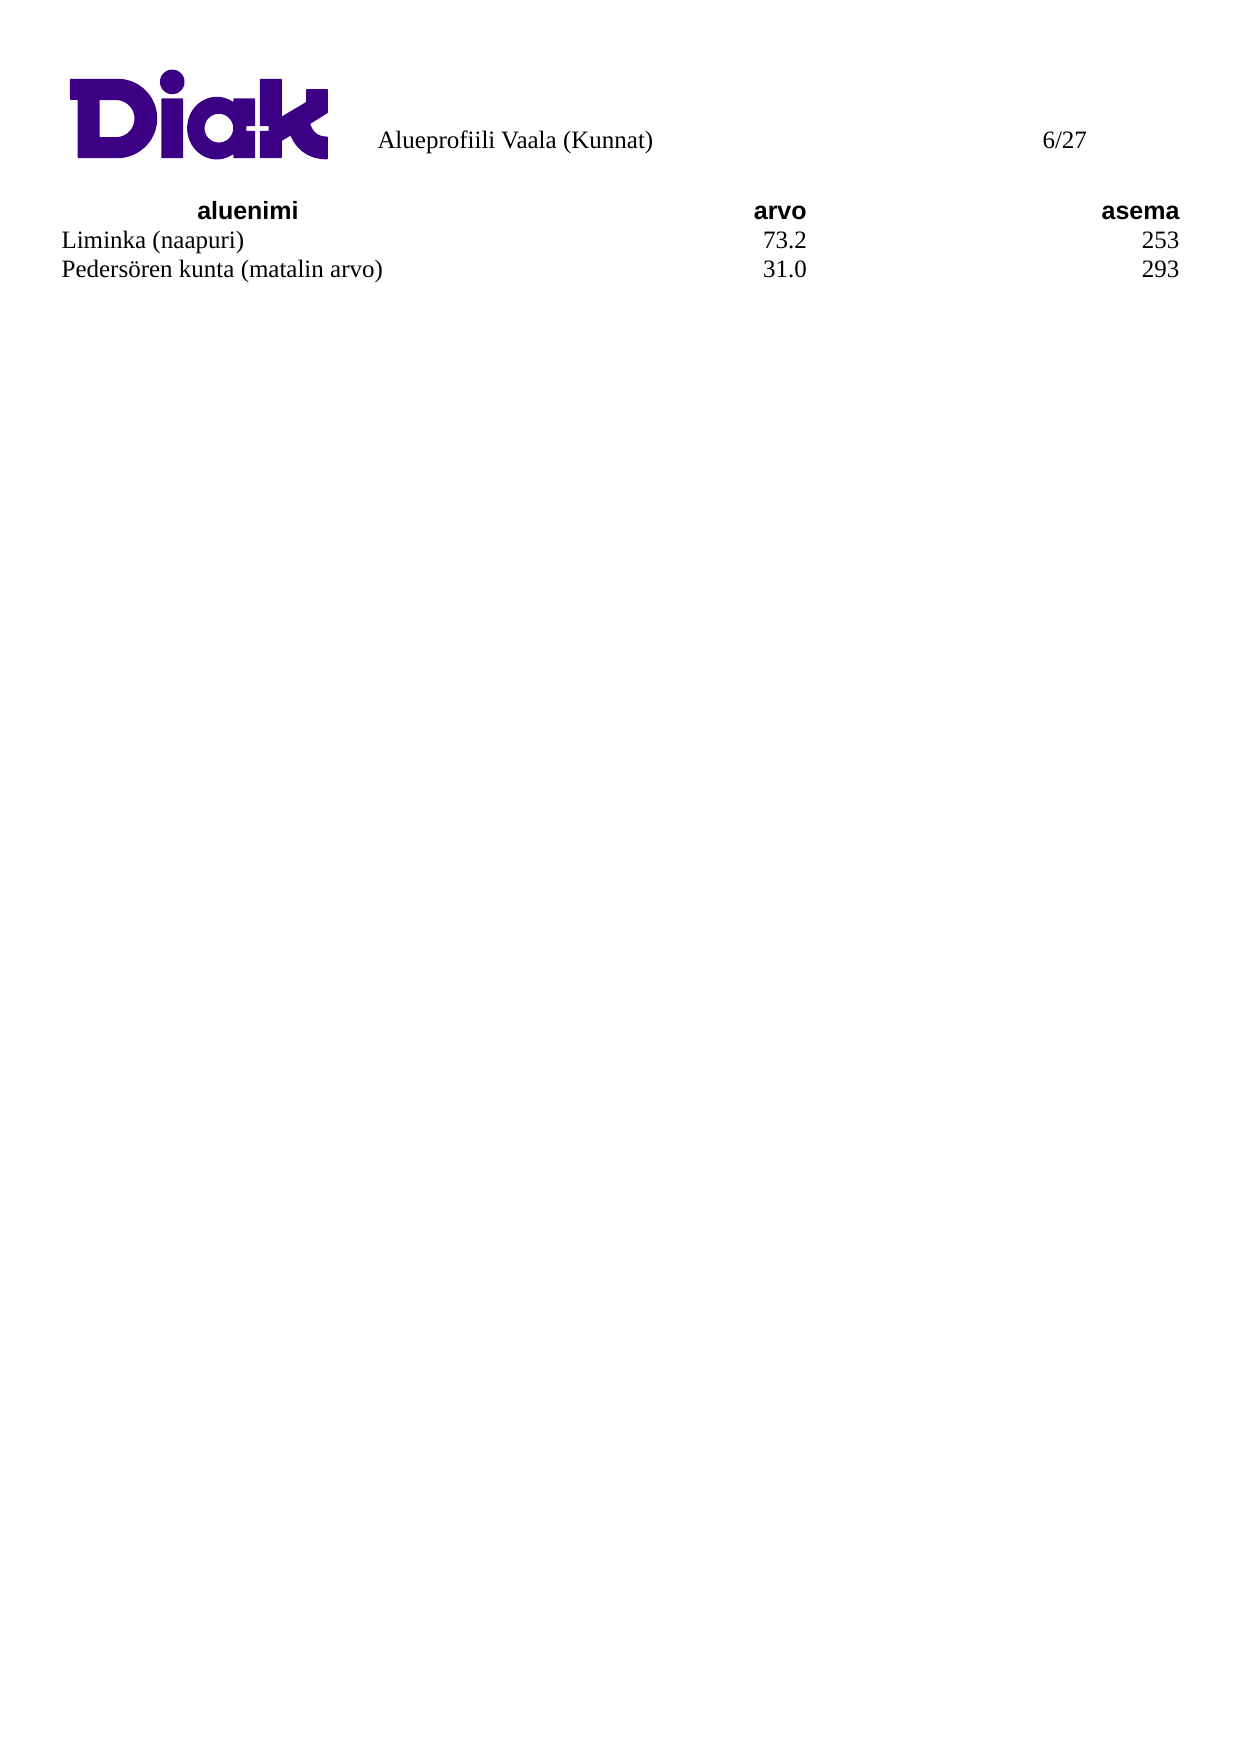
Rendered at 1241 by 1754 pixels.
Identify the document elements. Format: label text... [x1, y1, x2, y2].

table_cell 253 [806, 225, 1179, 254]
table_cell Pedersören kunta (matalin arvo) [61, 254, 434, 282]
table_header asema [806, 196, 1179, 225]
table_cell 73.2 [434, 225, 806, 254]
table_cell 31.0 [434, 254, 806, 282]
table_header arvo [434, 196, 806, 225]
table_header aluenimi [61, 196, 434, 225]
table_cell Liminka (naapuri) [61, 225, 434, 254]
table_cell 293 [806, 254, 1179, 282]
